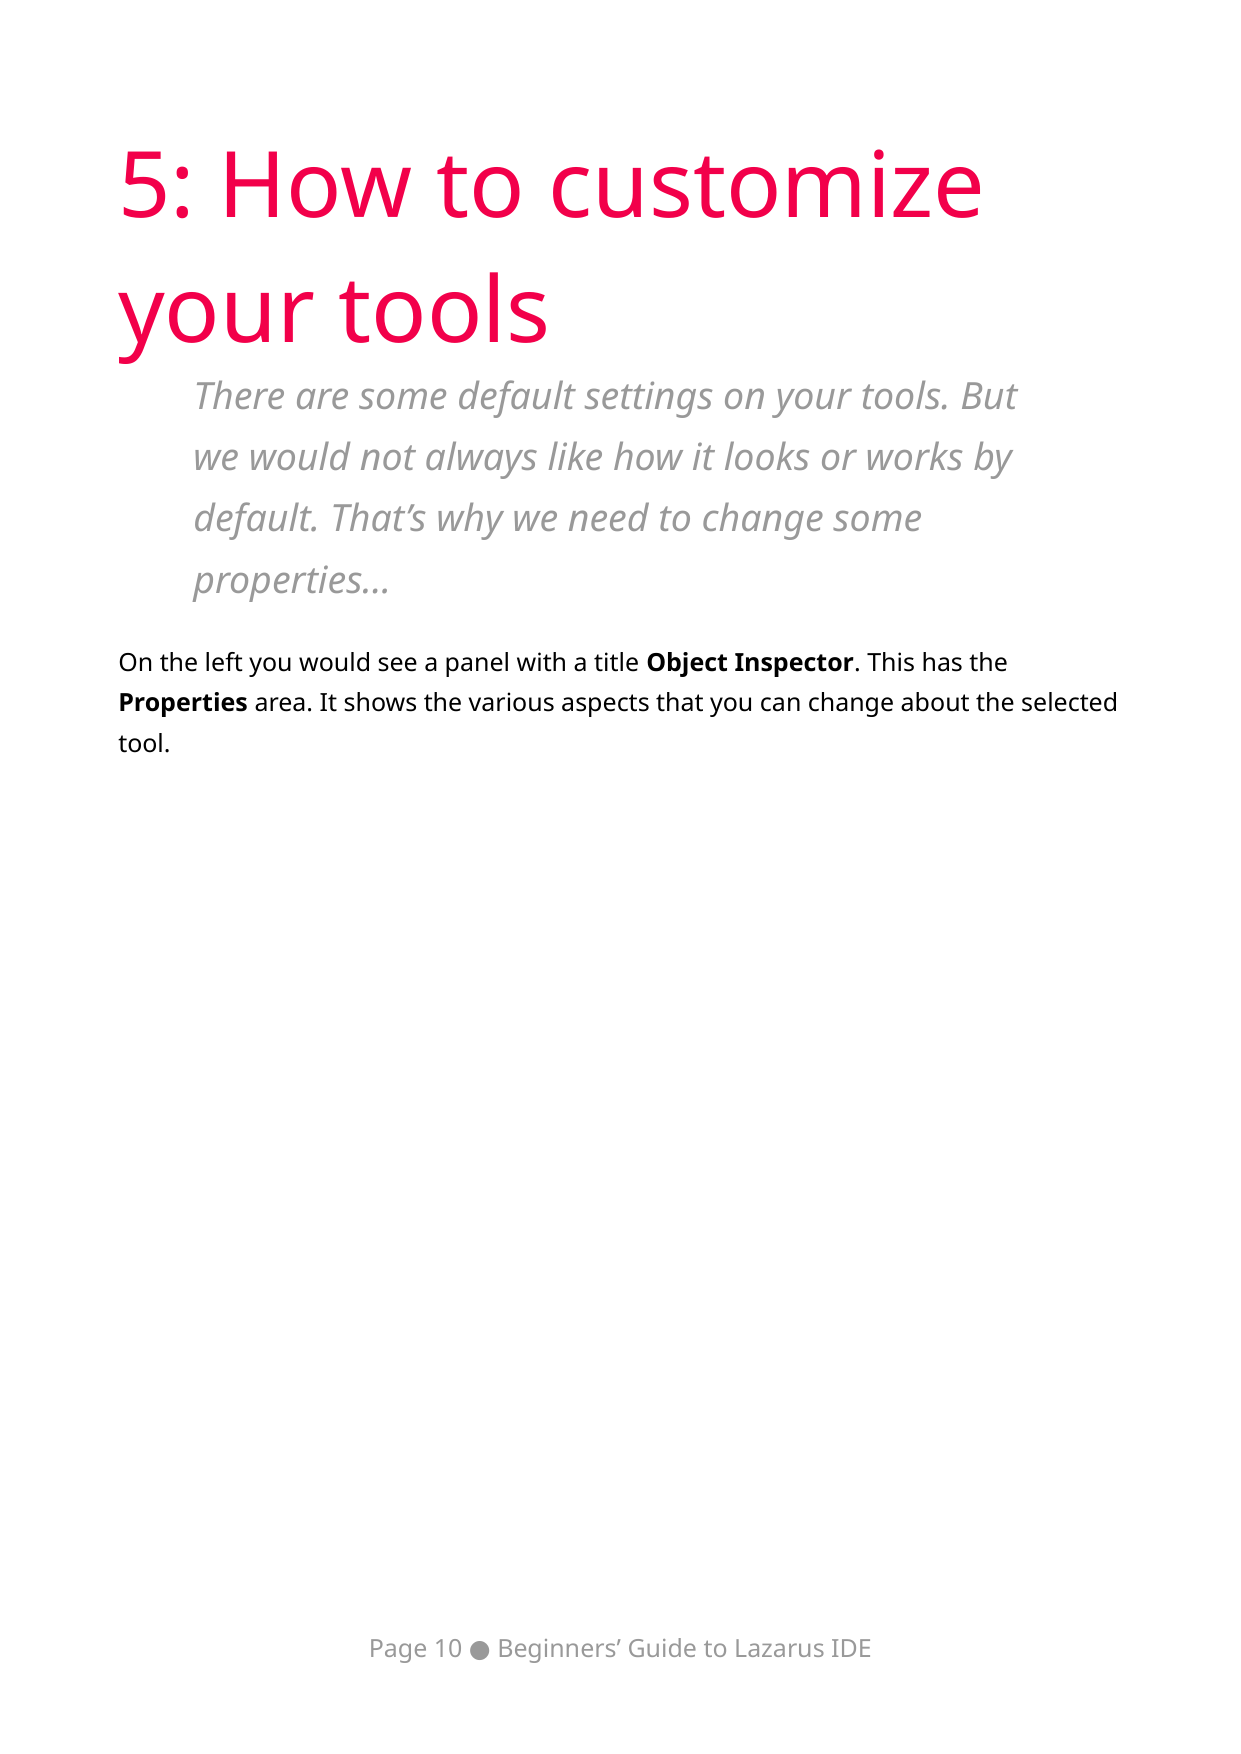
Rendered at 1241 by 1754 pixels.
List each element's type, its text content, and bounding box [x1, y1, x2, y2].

text There are some default settings on your tools. But we would not always like how it looks or works by default. That’s why we need to change some properties... [193, 369, 1057, 604]
subtitle 5: How to customize your tools [118, 119, 1122, 369]
text On the left you would see a panel with a title Object Inspector. This has the Properties area. It shows the various aspects that you can change about the selected tool. [118, 644, 1122, 760]
